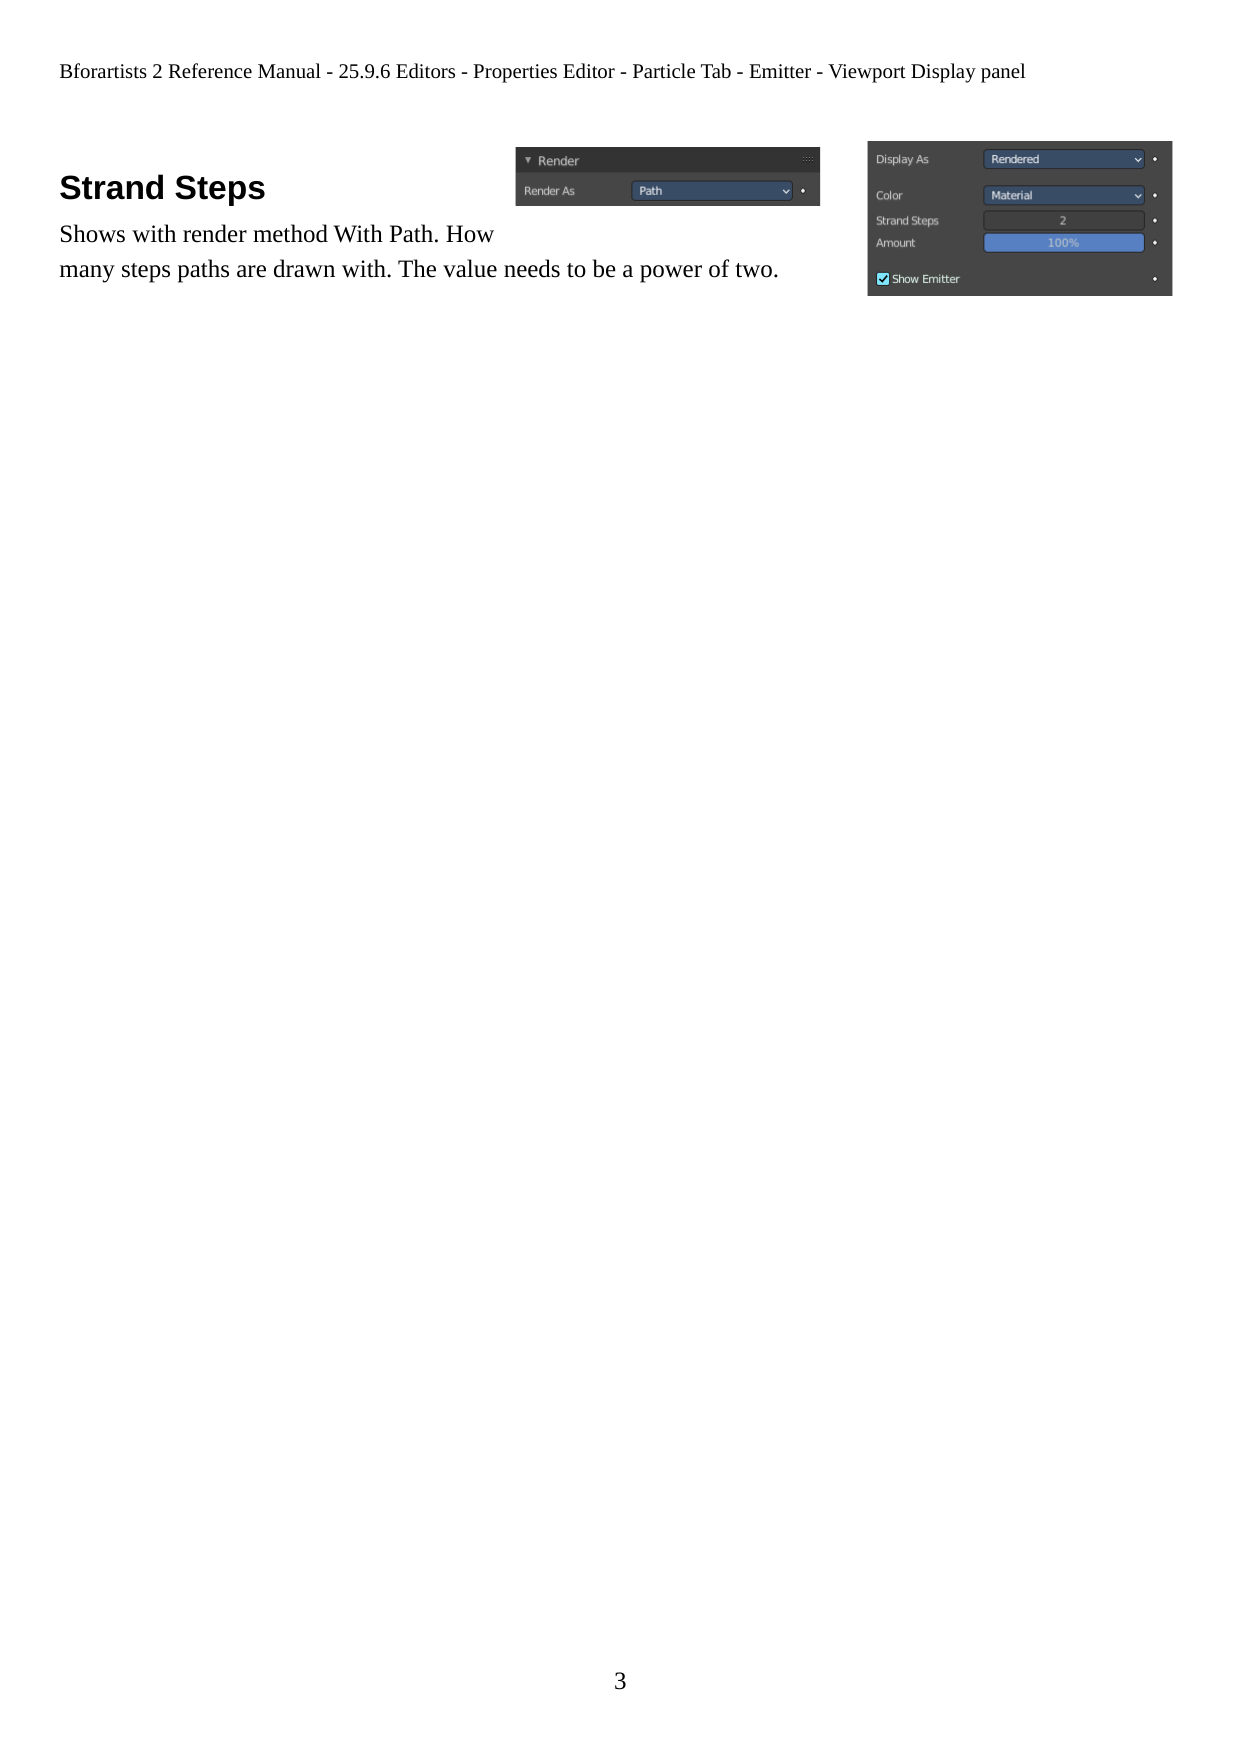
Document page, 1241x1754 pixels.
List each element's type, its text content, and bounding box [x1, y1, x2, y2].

subtitle [1173, 168, 1181, 207]
text Shows with render method With Path. How many steps paths are drawn with. The value needs to be a power of two. [59, 219, 867, 283]
picture [515, 147, 821, 206]
picture [867, 141, 1173, 296]
subtitle Strand Steps [59, 168, 867, 207]
